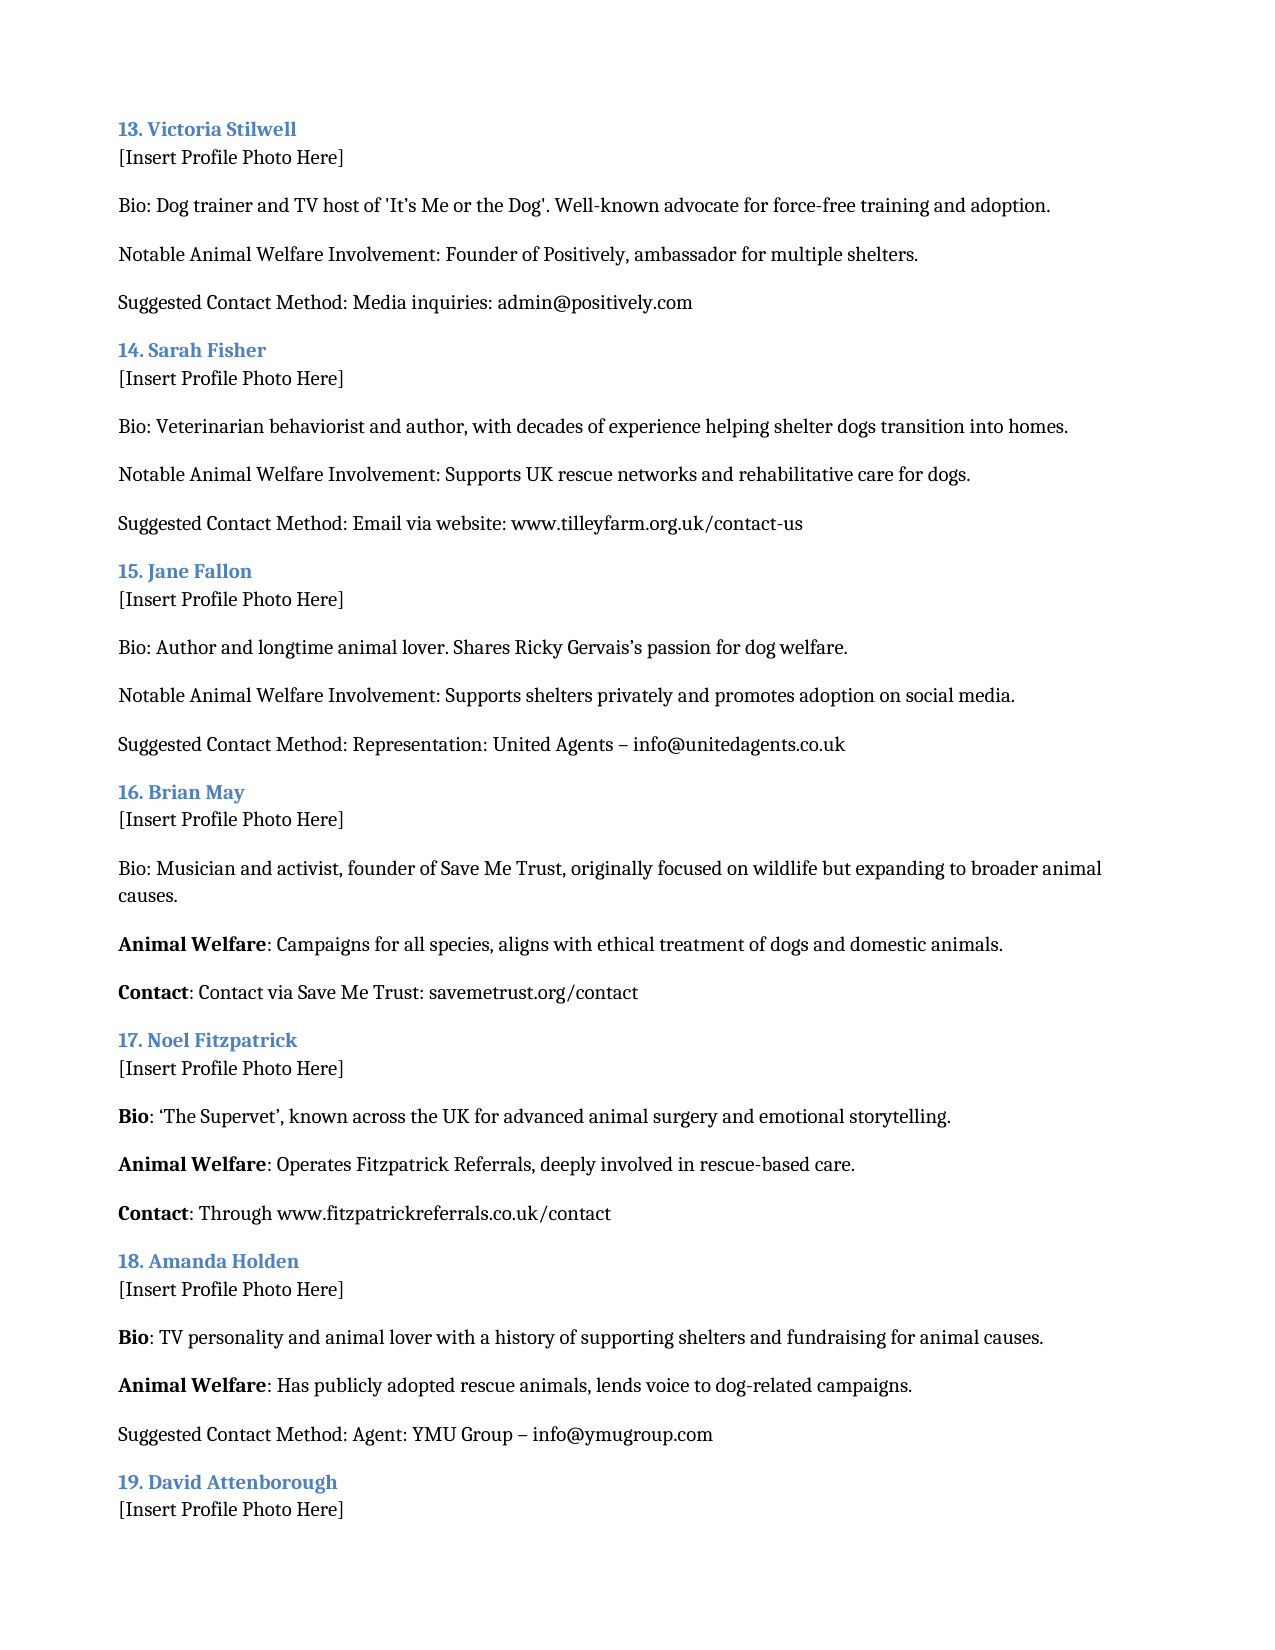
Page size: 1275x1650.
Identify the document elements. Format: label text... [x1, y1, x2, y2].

text [Insert Profile Photo Here] [118, 587, 1157, 611]
text Animal Welfare: Has publicly adopted rescue animals, lends voice to dog-related campaigns. [118, 1374, 1157, 1398]
subtitle 15. Jane Fallon [118, 560, 1157, 584]
subtitle 14. Sarah Fisher [118, 339, 1157, 363]
text Bio: Author and longtime animal lover. Shares Ricky Gervais’s passion for dog welfare. [118, 636, 1157, 659]
subtitle 13. Victoria Stilwell [118, 118, 1157, 142]
text Suggested Contact Method: Representation: United Agents – info@unitedagents.co.uk [118, 732, 1157, 756]
subtitle 19. David Attenborough [118, 1471, 1157, 1494]
text Notable Animal Welfare Involvement: Supports UK rescue networks and rehabilitative care for dogs. [118, 463, 1157, 487]
text Suggested Contact Method: Media inquiries: admin@positively.com [118, 291, 1157, 314]
text Bio: Musician and activist, founder of Save Me Trust, originally focused on wildlife but expanding to broader animal causes. [118, 856, 1157, 908]
text [Insert Profile Photo Here] [118, 808, 1157, 832]
subtitle 18. Amanda Holden [118, 1250, 1157, 1274]
text Contact: Contact via Save Me Trust: savemetrust.org/contact [118, 981, 1157, 1004]
text [Insert Profile Photo Here] [118, 1498, 1157, 1522]
text Bio: Dog trainer and TV host of 'It’s Me or the Dog'. Well-known advocate for force-free training and adoption. [118, 194, 1157, 218]
text Bio: ‘The Supervet’, known across the UK for advanced animal surgery and emotional storytelling. [118, 1105, 1157, 1129]
text Contact: Through www.fitzpatrickreferrals.co.uk/contact [118, 1201, 1157, 1225]
text [Insert Profile Photo Here] [118, 366, 1157, 390]
text Suggested Contact Method: Email via website: www.tilleyfarm.org.uk/contact-us [118, 511, 1157, 535]
text Bio: TV personality and animal lover with a history of supporting shelters and fundraising for animal causes. [118, 1326, 1157, 1349]
text Suggested Contact Method: Agent: YMU Group – info@ymugroup.com [118, 1422, 1157, 1446]
text [Insert Profile Photo Here] [118, 1277, 1157, 1301]
text Notable Animal Welfare Involvement: Supports shelters privately and promotes adoption on social media. [118, 684, 1157, 708]
text [Insert Profile Photo Here] [118, 146, 1157, 169]
subtitle 16. Brian May [118, 781, 1157, 804]
text Animal Welfare: Operates Fitzpatrick Referrals, deeply involved in rescue-based care. [118, 1153, 1157, 1177]
text Bio: Veterinarian behaviorist and author, with decades of experience helping shelter dogs transition into homes. [118, 415, 1157, 439]
text Animal Welfare: Campaigns for all species, aligns with ethical treatment of dogs and domestic animals. [118, 932, 1157, 956]
text [Insert Profile Photo Here] [118, 1056, 1157, 1080]
text Notable Animal Welfare Involvement: Founder of Positively, ambassador for multiple shelters. [118, 242, 1157, 266]
subtitle 17. Noel Fitzpatrick [118, 1029, 1157, 1053]
